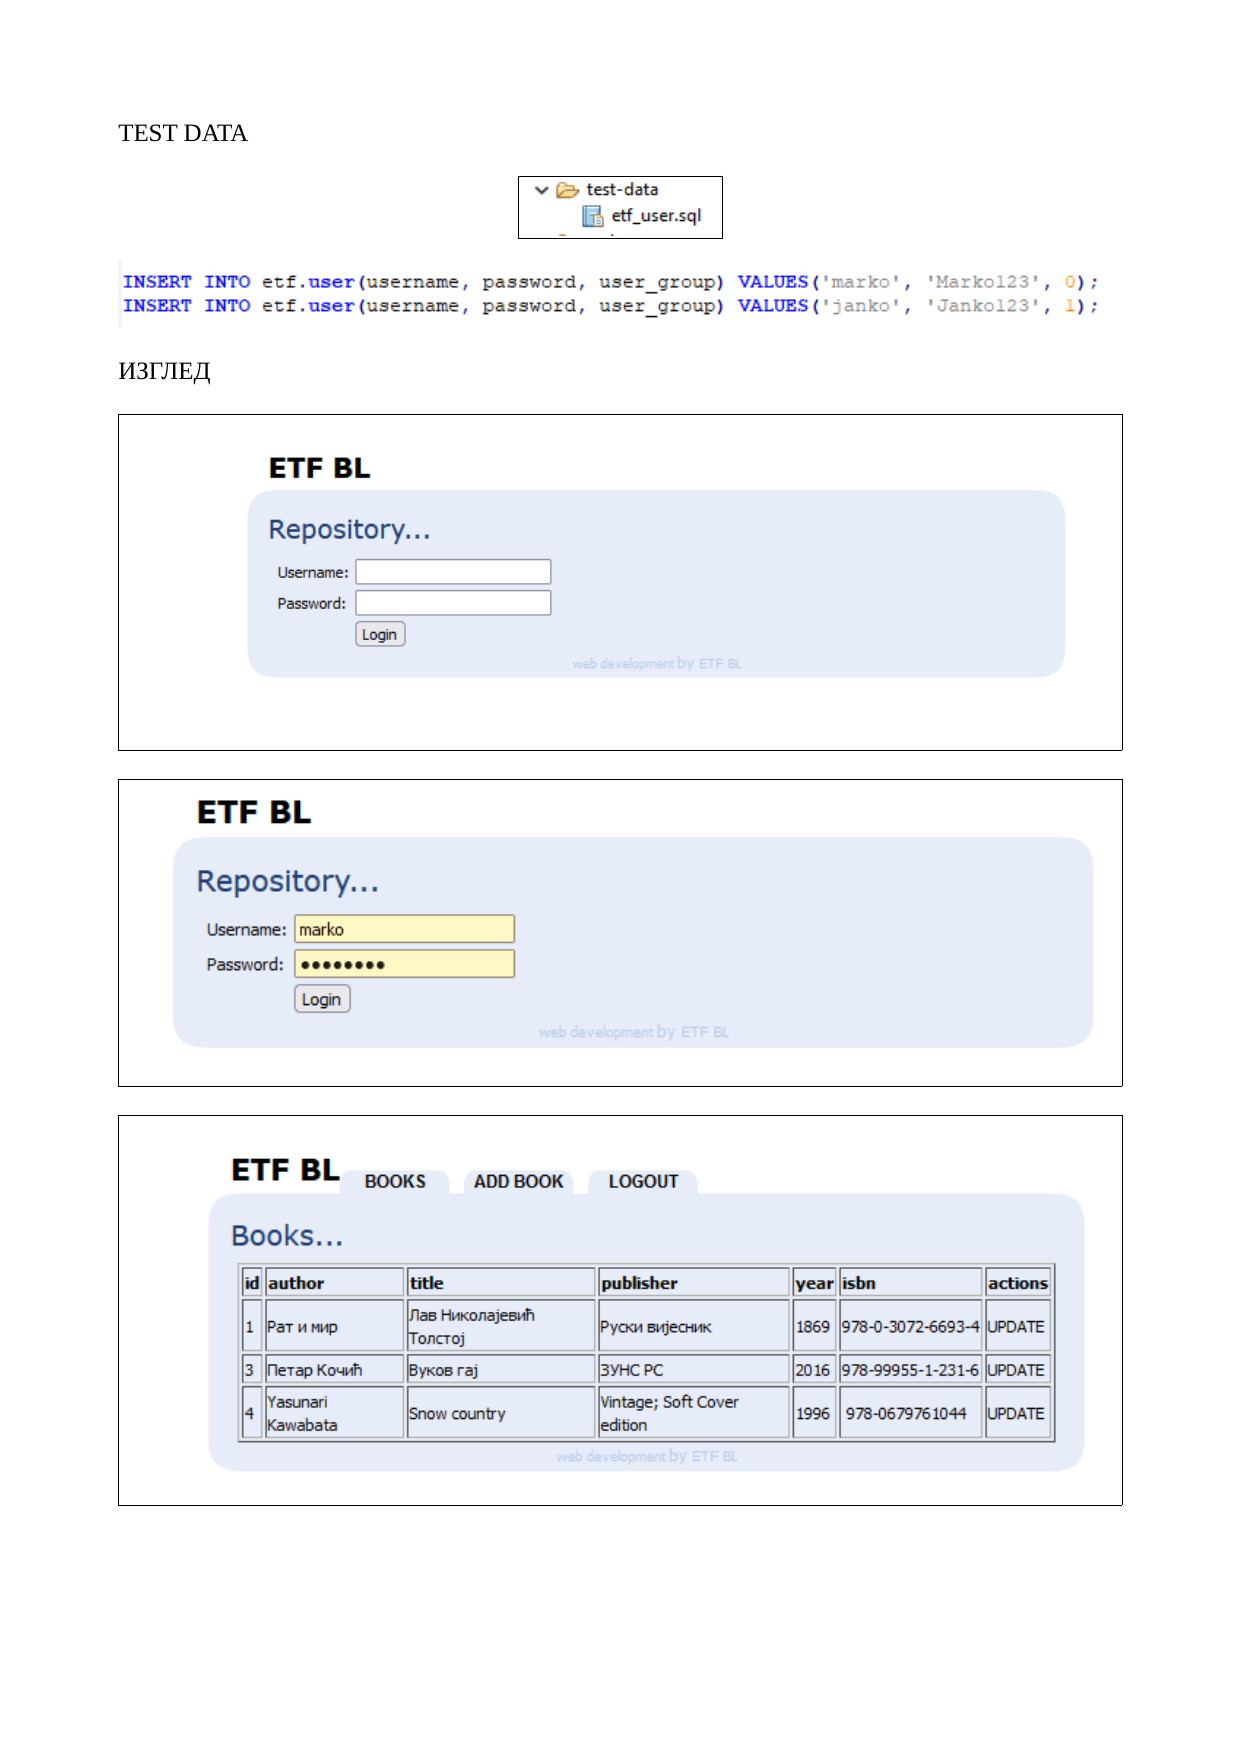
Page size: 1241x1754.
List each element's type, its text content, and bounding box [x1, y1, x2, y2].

picture [121, 1117, 1119, 1502]
picture [118, 261, 1123, 328]
text TEST DATA [118, 118, 1122, 147]
text ИЗГЛЕД [118, 356, 1122, 385]
picture [121, 416, 1119, 748]
picture [520, 178, 720, 236]
picture [121, 782, 1119, 1083]
